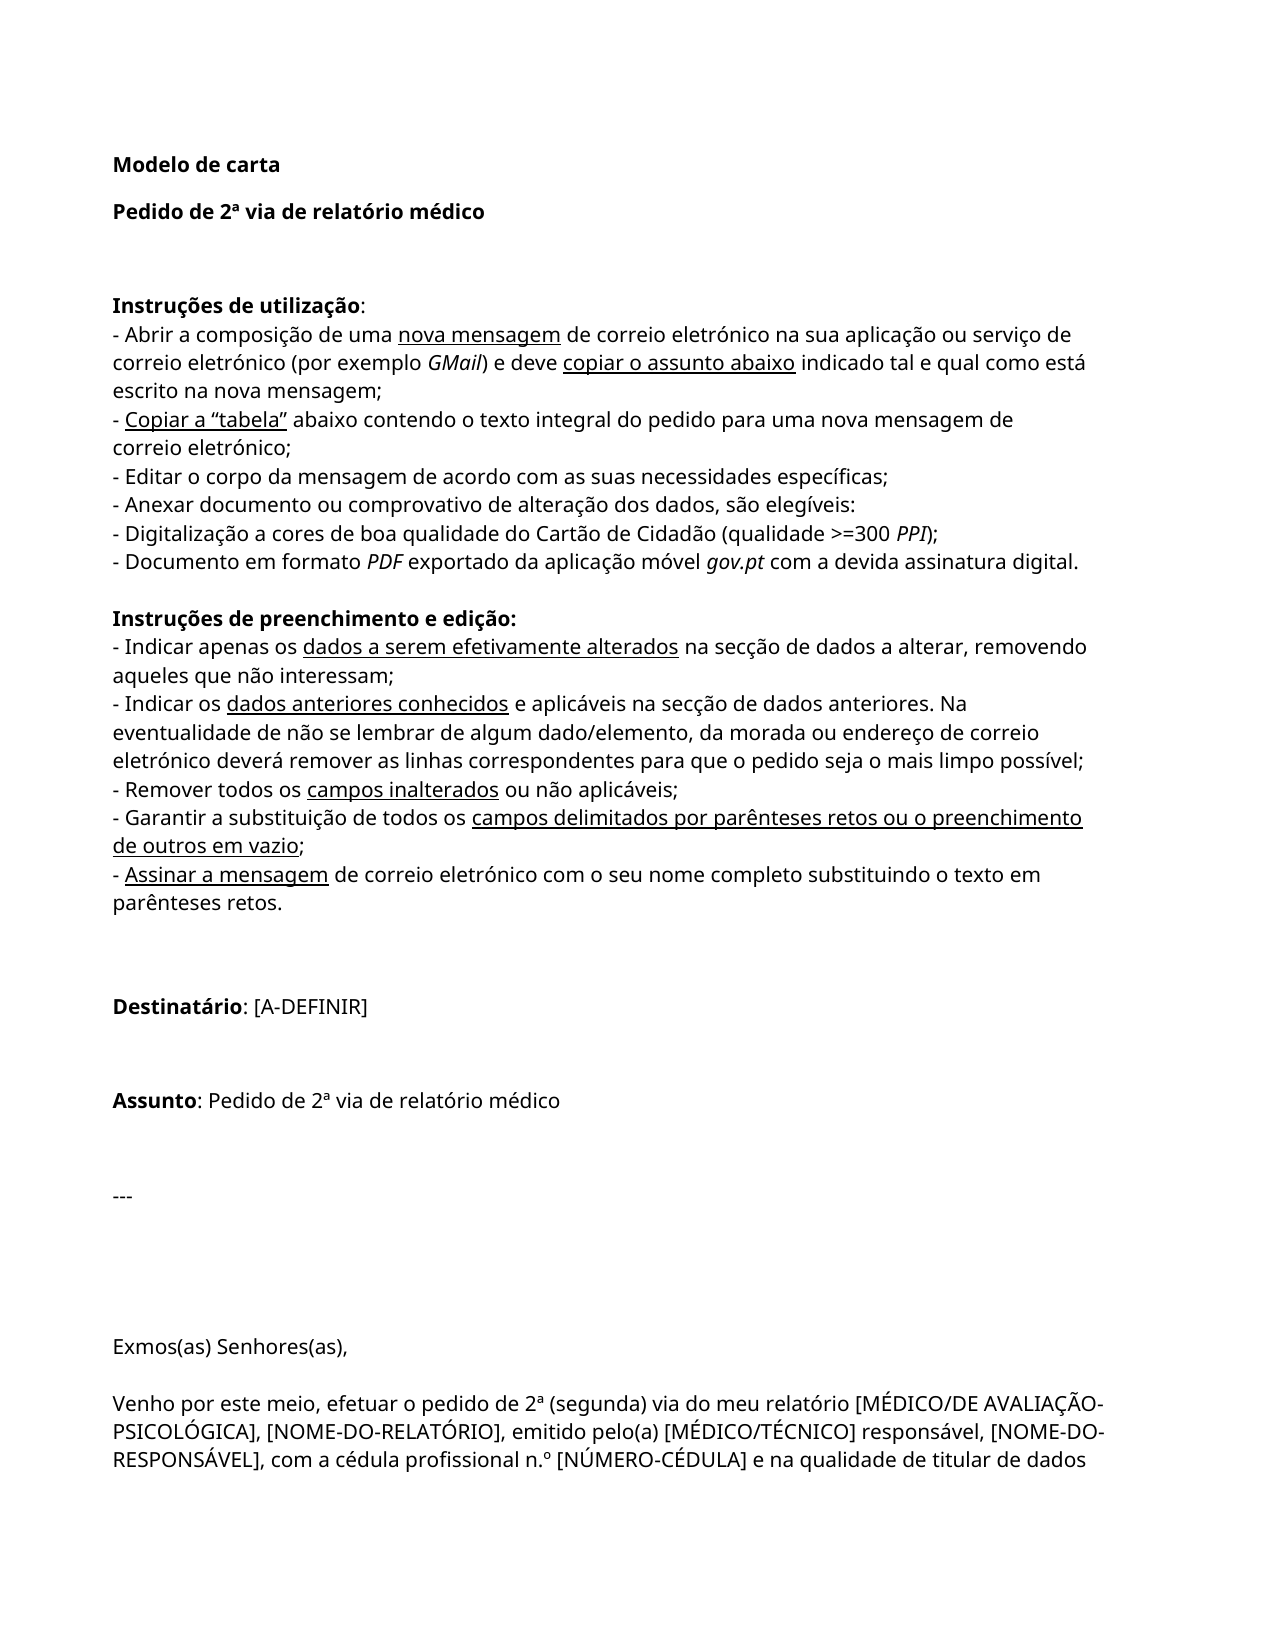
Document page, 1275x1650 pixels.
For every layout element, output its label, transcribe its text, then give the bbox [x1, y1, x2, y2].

table_header [113, 1275, 1162, 1303]
table_header Instruções de utilização: - Abrir a composição de uma nova mensagem de correio eletrónico na sua aplicação ou serviço de correio eletrónico (por exemplo GMail) e deve copiar o assunto abaixo indicado tal e qual como está escrito na nova mensagem; - Copiar a “tabela” abaixo contendo o texto integral do pedido para uma nova mensagem de correio eletrónico; - Editar o corpo da mensagem de acordo com as suas necessidades específicas; - Anexar documento ou comprovativo de alteração dos dados, são elegíveis: - Digitalização a cores de boa qualidade do Cartão de Cidadão (qualidade >=300 PPI); - Documento em formato PDF exportado da aplicação móvel gov.pt com a devida assinatura digital. Instruções de preenchimento e edição: - Indicar apenas os dados a serem efetivamente alterados na secção de dados a alterar, removendo aqueles que não interessam; - Indicar os dados anteriores conhecidos e aplicáveis na secção de dados anteriores. Na eventualidade de não se lembrar de algum dado/elemento, da morada ou endereço de correio eletrónico deverá remover as linhas correspondentes para que o pedido seja o mais limpo possível; - Remover todos os campos inalterados ou não aplicáveis; - Garantir a substituição de todos os campos delimitados por parênteses retos ou o preenchimento de outros em vazio; - Assinar a mensagem de correio eletrónico com o seu nome completo substituindo o texto em parênteses retos. [113, 291, 1087, 917]
text Modelo de carta [112, 150, 1162, 178]
table_cell Exmos(as) Senhores(as), Venho por este meio, efetuar o pedido de 2ª (segunda) via do meu relatório [MÉDICO/DE AVALIAÇÃO-PSICOLÓGICA], [NOME-DO-RELATÓRIO], emitido pelo(a) [MÉDICO/TÉCNICO] responsável, [NOME-DO-RESPONSÁVEL], com a cédula profissional n.º [NÚMERO-CÉDULA] e na qualidade de titular de dados [113, 1303, 1162, 1474]
table_cell [113, 917, 1087, 945]
text Pedido de 2ª via de relatório médico [112, 197, 1162, 226]
text Assunto: Pedido de 2ª via de relatório médico [112, 1087, 1162, 1115]
text --- [112, 1181, 1162, 1209]
text Destinatário: [A-DEFINIR] [112, 992, 1162, 1021]
